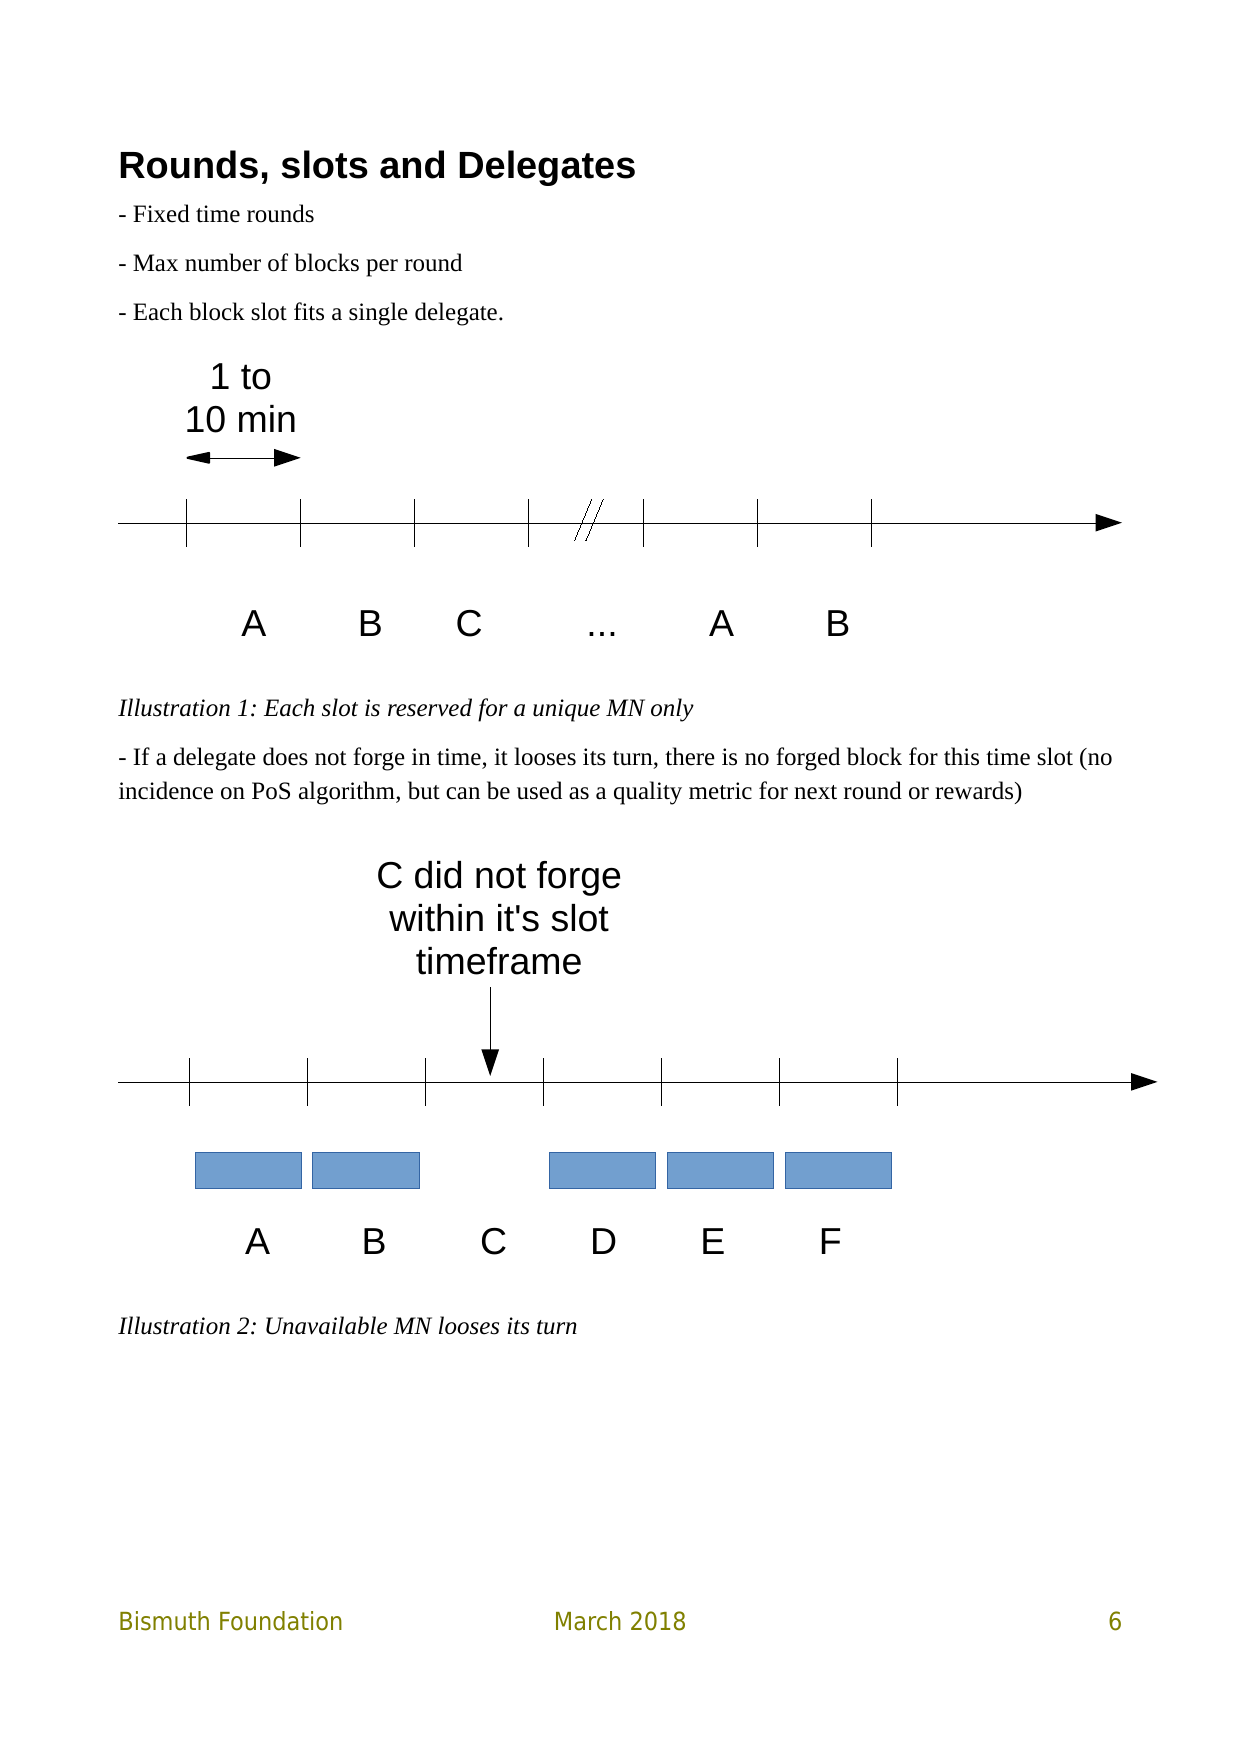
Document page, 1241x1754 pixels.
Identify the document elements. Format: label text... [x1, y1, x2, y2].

text - Each block slot fits a single delegate. [118, 297, 1122, 326]
text Illustration 2: Unavailable MN looses its turn [118, 858, 1158, 1082]
text Illustration 1: Each slot is reserved for a unique MN only [118, 524, 1122, 721]
text Illustration 1: Each slot is reserved for a unique MN only [118, 359, 1122, 523]
text Illustration 2: Unavailable MN looses its turn [118, 1083, 1158, 1339]
text - Max number of blocks per round [118, 248, 1122, 277]
text - Fixed time rounds [118, 199, 1122, 228]
text - If a delegate does not forge in time, it looses its turn, there is no forged block for this time slot (no incidence on PoS algorithm, but can be used as a quality metric for next round or rewards) [118, 742, 1122, 805]
subtitle Rounds, slots and Delegates [118, 143, 1122, 187]
